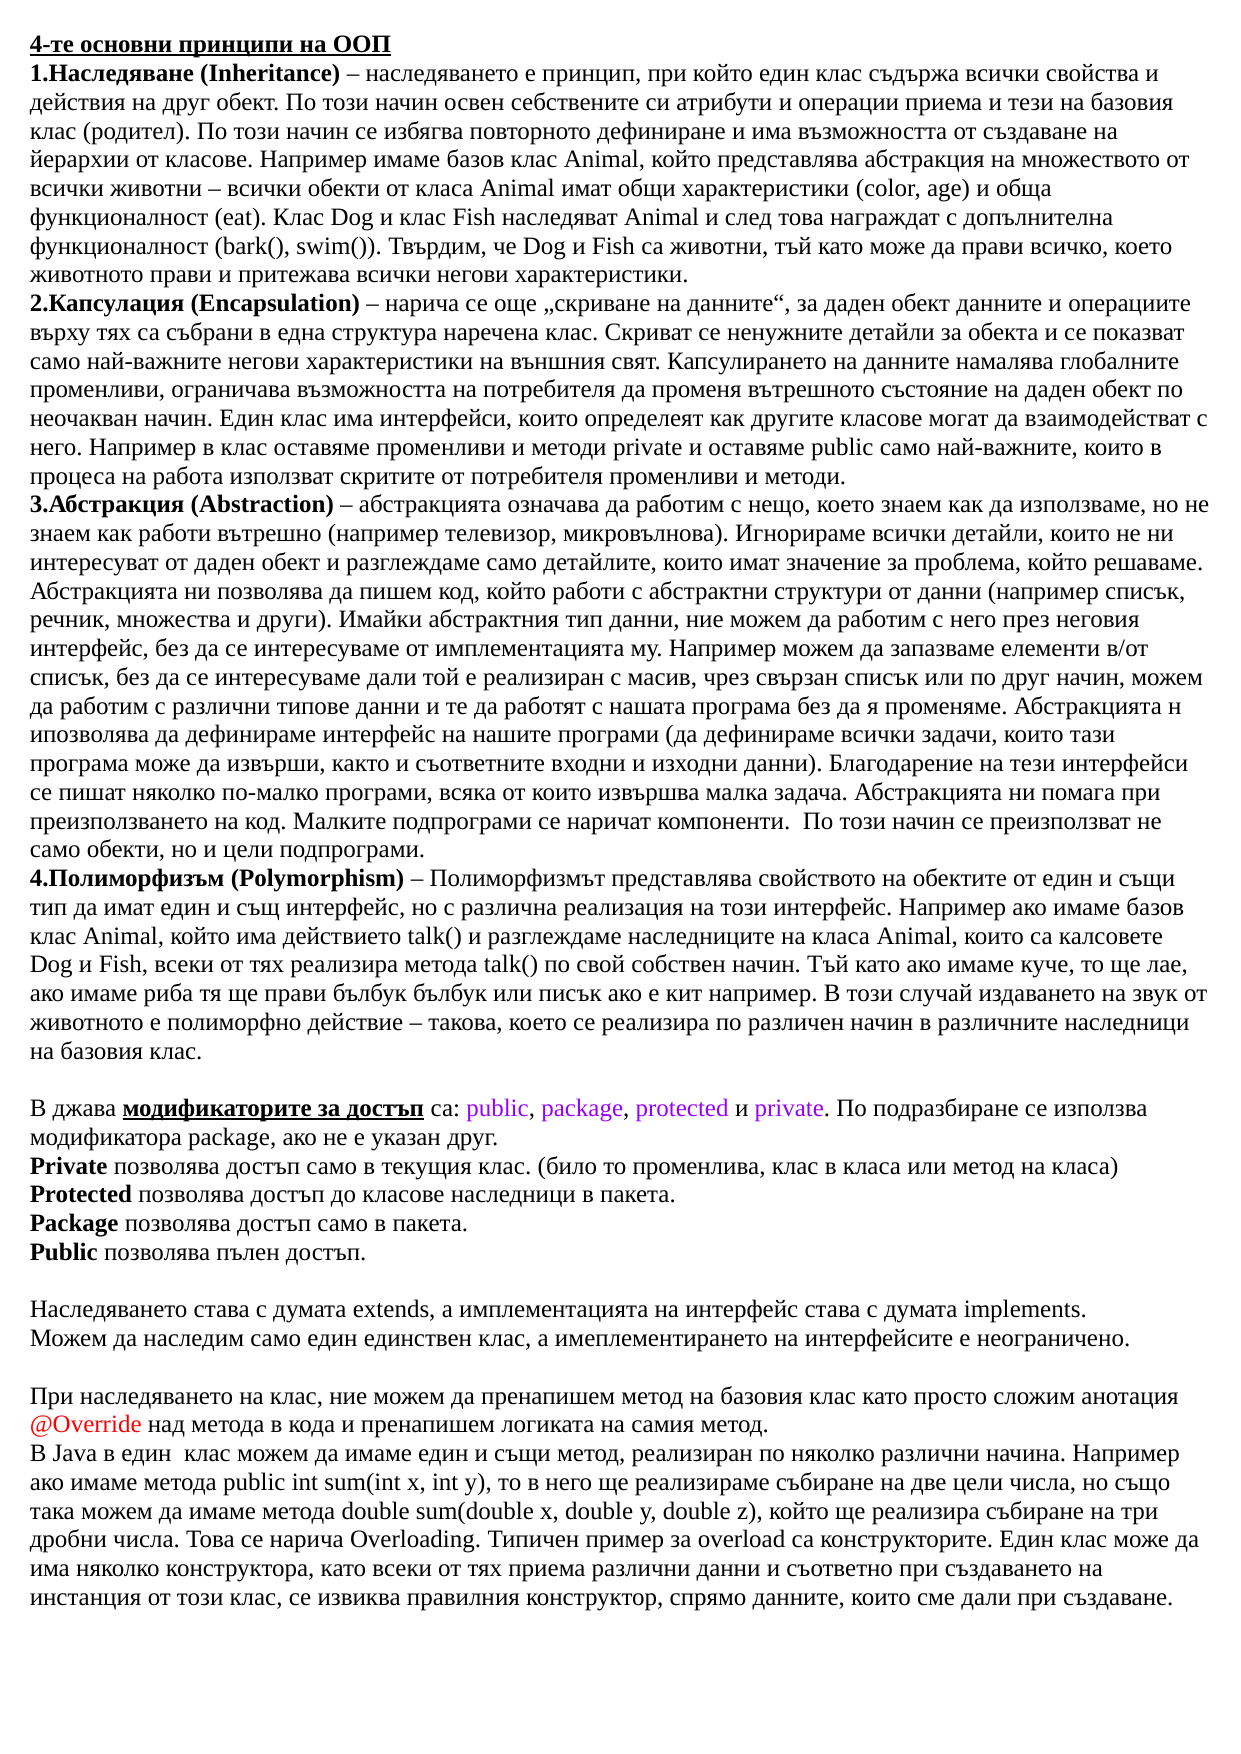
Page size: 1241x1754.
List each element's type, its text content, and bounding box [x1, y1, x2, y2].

text В джава модификаторите за достъп са: public, package, protected и private. По подразбиране се използва модификатора package, ако не е указан друг. Private позволява достъп само в текущия клас. (било то променлива, клас в класа или метод на класа) Protected позволява достъп до класове наследници в пакета. Package позволява достъп само в пакета. Public позволява пълен достъп. Наследяването става с думата extends, а имплементацията на интерфейс става с думата implements. Можем да наследим само един единствен клас, а имеплементирането на интерфейсите е неограничено. [29, 1093, 1211, 1352]
text [29, 1668, 1211, 1697]
text 4-те основни принципи на ООП [29, 29, 1211, 58]
text 1.Наследяване (Inheritance) – наследяването е принцип, при който един клас съдържа всички свойства и действия на друг обект. По този начин освен себствените си атрибути и операции приема и тези на базовия клас (родител). По този начин се избягва повторното дефиниране и има възможността от създаване на йерархии от класове. Например имаме базов клас Animal, който представлява абстракция на множеството от всички животни – всички обекти от класа Animal имат общи характеристики (color, age) и обща функционалност (eat). Клас Dog и клас Fish наследяват Animal и след това награждат с допълнителна функционалност (bark(), swim()). Твърдим, че Dog и Fish са животни, тъй като може да прави всичко, което животното прави и притежава всички негови характеристики. 2.Капсулация (Encapsulation) – нарича се още „скриване на данните“, за даден обект данните и операциите върху тях са събрани в една структура наречена клас. Скриват се ненужните детайли за обекта и се показват само най-важните негови характеристики на външния свят. Капсулирането на данните намалява глобалните променливи, ограничава възможността на потребителя да променя вътрешното състояние на даден обект по неочакван начин. Един клас има интерфейси, които определеят как другите класове могат да взаимодействат с него. Например в клас оставяме променливи и методи private и оставяме public само най-важните, които в процеса на работа използват скритите от потребителя променливи и методи. 3.Абстракция (Abstraction) – абстракцията означава да работим с нещо, което знаем как да използваме, но не знаем как работи вътрешно (например телевизор, микровълнова). Игнорираме всички детайли, които не ни интересуват от даден обект и разглеждаме само детайлите, които имат значение за проблема, който решаваме. Абстракцията ни позволява да пишем код, който работи с абстрактни структури от данни (например списък, речник, множества и други). Имайки абстрактния тип данни, ние можем да работим с него през неговия интерфейс, без да се интересуваме от имплементацията му. Например можем да запазваме елементи в/от списък, без да се интересуваме дали той е реализиран с масив, чрез свързан списък или по друг начин, можем да работим с различни типове данни и те да работят с нашата програма без да я променяме. Абстракцията н ипозволява да дефинираме интерфейс на нашите програми (да дефинираме всички задачи, които тази програма може да извърши, както и съответните входни и изходни данни). Благодарение на тези интерфейси се пишат няколко по-малко програми, всяка от които извършва малка задача. Абстракцията ни помага при преизползването на код. Малките подпрограми се наричат компоненти. По този начин се преизползват не само обекти, но и цели подпрограми. 4.Полиморфизъм (Polymorphism) – Полиморфизмът представлява свойството на обектите от един и същи тип да имат един и същ интерфейс, но с различна реализация на този интерфейс. Например ако имаме базов клас Animal, който има действието talk() и разглеждаме наследниците на класа Animal, които са калсовете Dog и Fish, всеки от тях реализира метода talk() по свой собствен начин. Тъй като ако имаме куче, то ще лае, ако имаме риба тя ще прави бълбук бълбук или писък ако е кит например. В този случай издаването на звук от животното е полиморфно действие – такова, което се реализира по различен начин в различните наследници на базовия клас. [29, 58, 1211, 1064]
text При наследяването на клас, ние можем да пренапишем метод на базовия клас като просто сложим анотация @Override над метода в кода и пренапишем логиката на самия метод. В Java в един клас можем да имаме един и същи метод, реализиран по няколко различни начина. Например ако имаме метода public int sum(int x, int y), то в него ще реализираме събиране на две цели числа, но също така можем да имаме метода double sum(double x, double y, double z), който ще реализира събиране на три дробни числа. Това се нарича Overloading. Типичен пример за overload са конструкторите. Един клас може да има няколко конструктора, като всеки от тях приема различни данни и съответно при създаването на инстанция от този клас, се извиква правилния конструктор, спрямо данните, които сме дали при създаване. [29, 1381, 1211, 1639]
